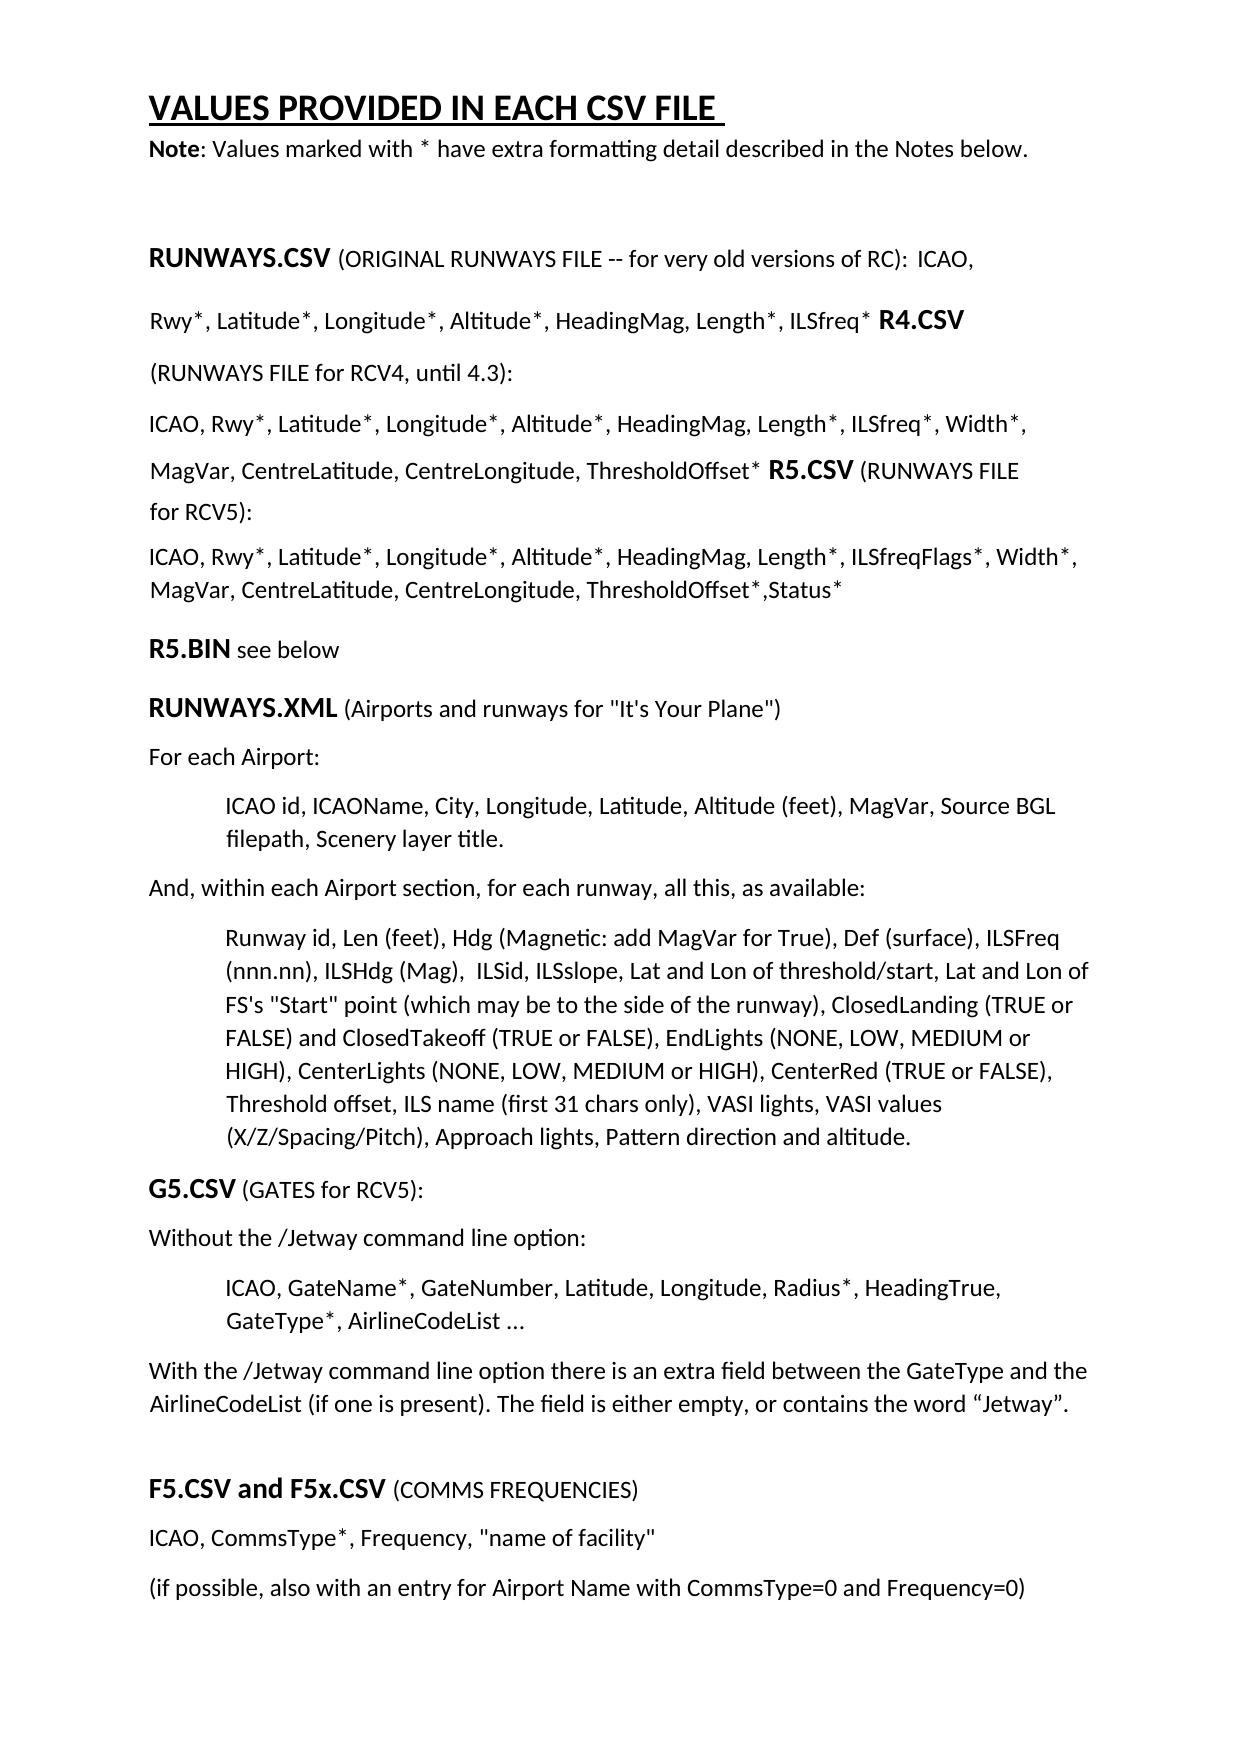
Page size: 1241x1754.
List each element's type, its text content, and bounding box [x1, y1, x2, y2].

text FS's "Start" point (which may be to the side of the runway), ClosedLanding (TRUE or [225, 989, 1093, 1019]
text R5.BIN see below [148, 630, 1093, 666]
text ICAO id, ICAOName, City, Longitude, Latitude, Altitude (feet), MagVar, Source BGL filepath, Scenery layer title. [225, 790, 1093, 853]
text And, within each Airport section, for each runway, all this, as available: [148, 872, 1093, 903]
text (nnn.nn), ILSHdg (Mag), ILSid, ILSslope, Lat and Lon of threshold/start, Lat and Lon of [225, 956, 1093, 986]
text FALSE) and ClosedTakeoff (TRUE or FALSE), EndLights (NONE, LOW, MEDIUM or [225, 1022, 1093, 1052]
text G5.CSV (GATES for RCV5): [148, 1171, 1093, 1206]
text Runway id, Len (feet), Hdg (Magnetic: add MagVar for True), Def (surface), ILSFreq [225, 922, 1093, 953]
text ICAO, GateName*, GateNumber, Latitude, Longitude, Radius*, HeadingTrue, GateType*, AirlineCodeList ... [225, 1272, 1093, 1336]
subtitle VALUES PROVIDED IN EACH CSV FILE [148, 84, 1111, 130]
text With the /Jetway command line option there is an extra field between the GateType and the AirlineCodeList (if one is present). The field is either empty, or contains the word “Jetway”. [148, 1355, 1093, 1418]
text ICAO, Rwy*, Latitude*, Longitude*, Altitude*, HeadingMag, Length*, ILSfreqFlags*, Width*, MagVar, CentreLatitude, CentreLongitude, ThresholdOffset*,Status* [148, 541, 1093, 605]
text Without the /Jetway command line option: [148, 1222, 1093, 1253]
text HIGH), CenterLights (NONE, LOW, MEDIUM or HIGH), CenterRed (TRUE or FALSE), Threshold offset, ILS name (first 31 chars only), VASI lights, VASI values (X/Z/Spacing/Pitch), Approach lights, Pattern direction and altitude. [225, 1055, 1093, 1152]
text ICAO, CommsType*, Frequency, "name of facility" [148, 1523, 1093, 1553]
text For each Airport: [148, 741, 1093, 771]
text Note: Values marked with * have extra formatting detail described in the Notes below. [148, 134, 1093, 164]
text RUNWAYS.CSV (ORIGINAL RUNWAYS FILE -- for very old versions of RC): ICAO, Rwy*, Latitude*, Longitude*, Altitude*, HeadingMag, Length*, ILSfreq* R4.CSV (RUNWAYS FILE for RCV4, until 4.3): [148, 231, 976, 388]
text (if possible, also with an entry for Airport Name with CommsType=0 and Frequency=0) [148, 1572, 1093, 1603]
text F5.CSV and F5x.CSV (COMMS FREQUENCIES) [148, 1471, 1093, 1506]
text ICAO, Rwy*, Latitude*, Longitude*, Altitude*, HeadingMag, Length*, ILSfreq*, Width*, MagVar, CentreLatitude, CentreLongitude, ThresholdOffset* R5.CSV (RUNWAYS FILE for RCV5): [148, 409, 1030, 527]
text RUNWAYS.XML (Airports and runways for "It's Your Plane") [148, 689, 1093, 724]
